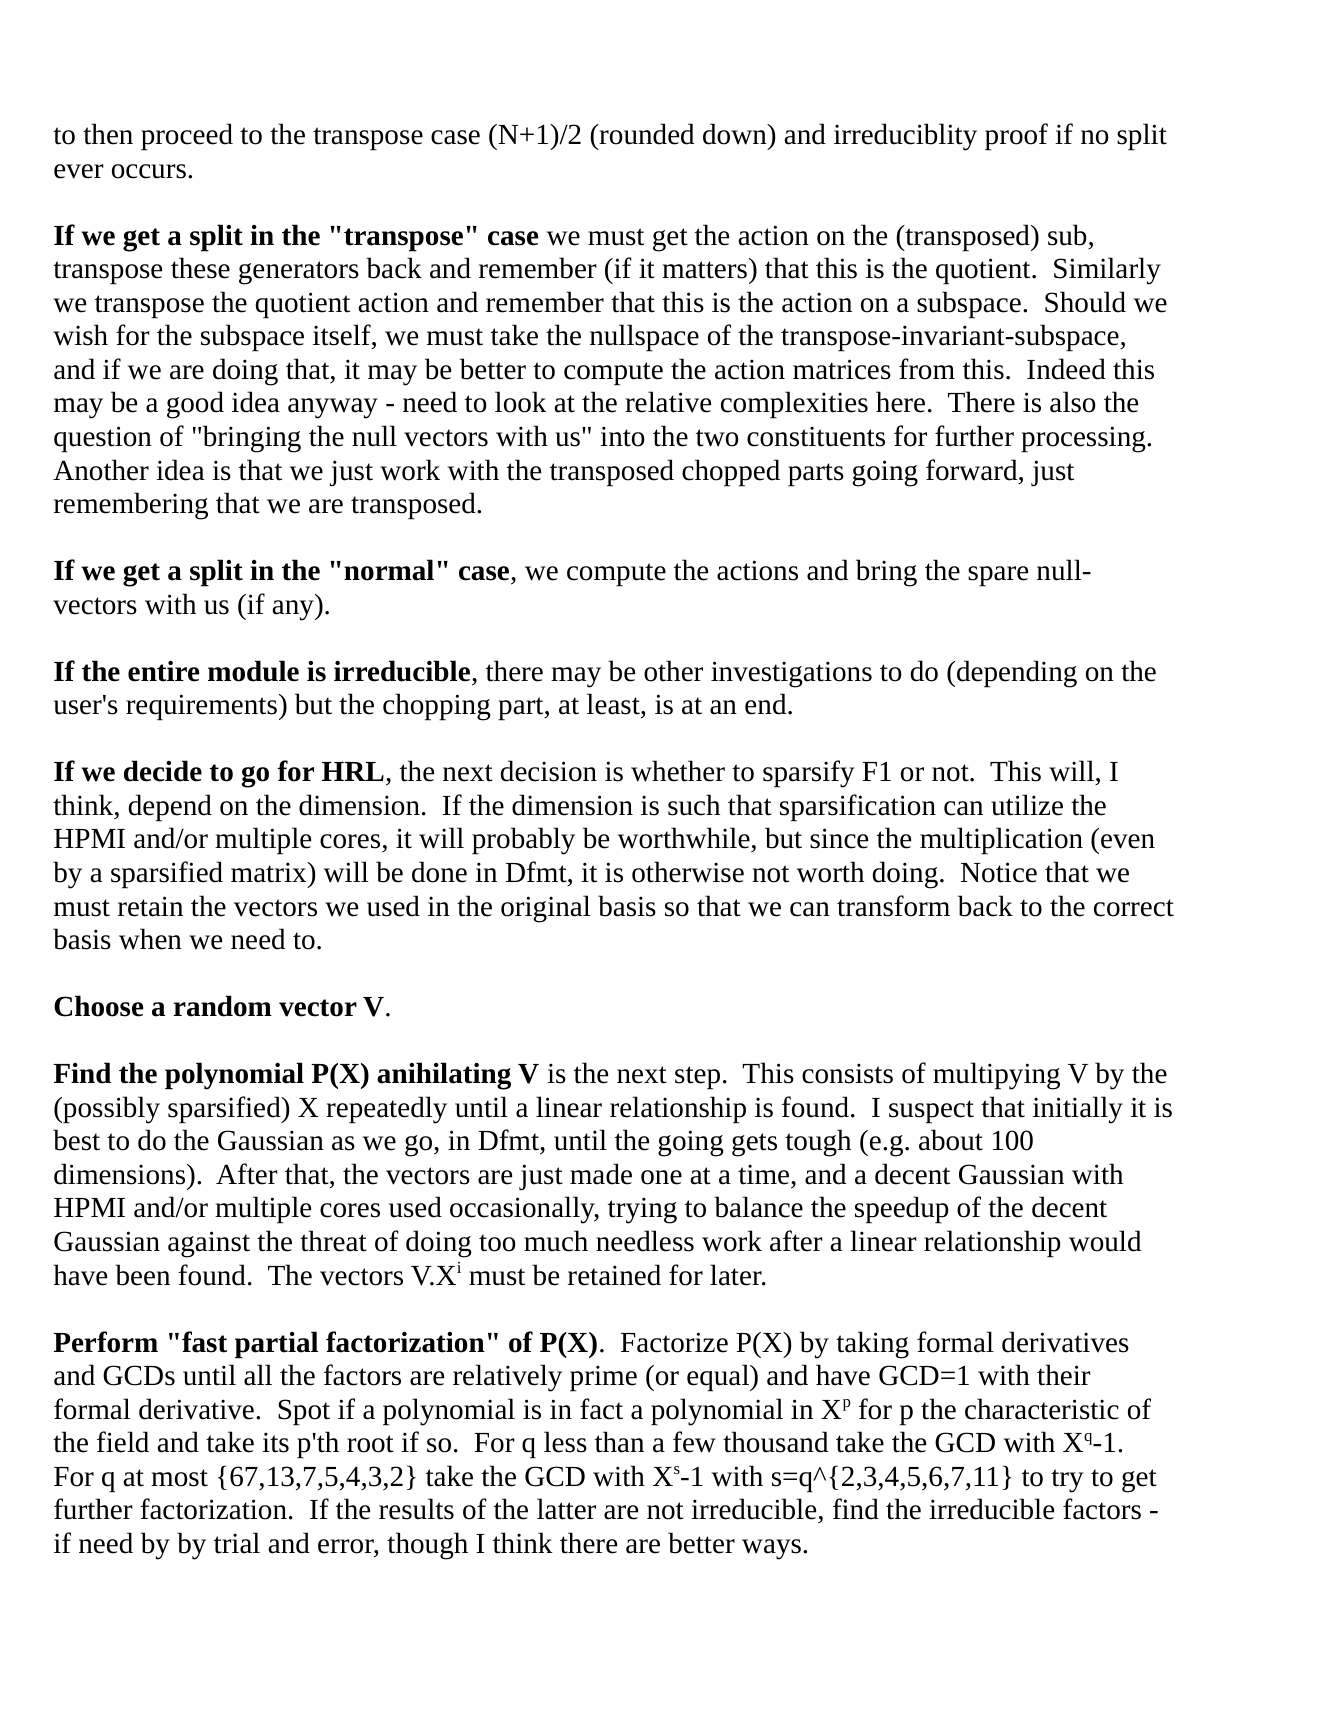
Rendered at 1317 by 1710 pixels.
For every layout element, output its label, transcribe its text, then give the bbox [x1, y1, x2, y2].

text If the entire module is irreducible, there may be other investigations to do (depending on the user's requirements) but the chopping part, at least, is at an end. [53, 654, 1174, 721]
text Perform "fast partial factorization" of P(X). Factorize P(X) by taking formal derivatives and GCDs until all the factors are relatively prime (or equal) and have GCD=1 with their formal derivative. Spot if a polynomial is in fact a polynomial in Xp for p the characteristic of the field and take its p'th root if so. For q less than a few thousand take the GCD with Xq-1. For q at most {67,13,7,5,4,3,2} take the GCD with Xs-1 with s=q^{2,3,4,5,6,7,11} to try to get further factorization. If the results of the latter are not irreducible, find the irreducible factors - if need by by trial and error, though I think there are better ways. [53, 1325, 1174, 1559]
text Find the polynomial P(X) anihilating V is the next step. This consists of multipying V by the (possibly sparsified) X repeatedly until a linear relationship is found. I suspect that initially it is best to do the Gaussian as we go, in Dfmt, until the going gets tough (e.g. about 100 dimensions). After that, the vectors are just made one at a time, and a decent Gaussian with HPMI and/or multiple cores used occasionally, trying to balance the speedup of the decent Gaussian against the threat of doing too much needless work after a linear relationship would have been found. The vectors V.Xi must be retained for later. [53, 1056, 1174, 1291]
text If we decide to go for HRL, the next decision is whether to sparsify F1 or not. This will, I think, depend on the dimension. If the dimension is such that sparsification can utilize the HPMI and/or multiple cores, it will probably be worthwhile, but since the multiplication (even by a sparsified matrix) will be done in Dfmt, it is otherwise not worth doing. Notice that we must retain the vectors we used in the original basis so that we can transform back to the correct basis when we need to. [53, 754, 1174, 956]
text If we get a split in the "normal" case, we compute the actions and bring the spare null-vectors with us (if any). [53, 553, 1174, 620]
text If we get a split in the "transpose" case we must get the action on the (transposed) sub, transpose these generators back and remember (if it matters) that this is the quotient. Similarly we transpose the quotient action and remember that this is the action on a subspace. Should we wish for the subspace itself, we must take the nullspace of the transpose-invariant-subspace, and if we are doing that, it may be better to compute the action matrices from this. Indeed this may be a good idea anyway - need to look at the relative complexities here. There is also the question of "bringing the null vectors with us" into the two constituents for further processing. Another idea is that we just work with the transposed chopped parts going forward, just remembering that we are transposed. [53, 218, 1174, 520]
text Choose a random vector V. [53, 989, 1174, 1023]
text to then proceed to the transpose case (N+1)/2 (rounded down) and irreduciblity proof if no split ever occurs. [53, 117, 1174, 184]
